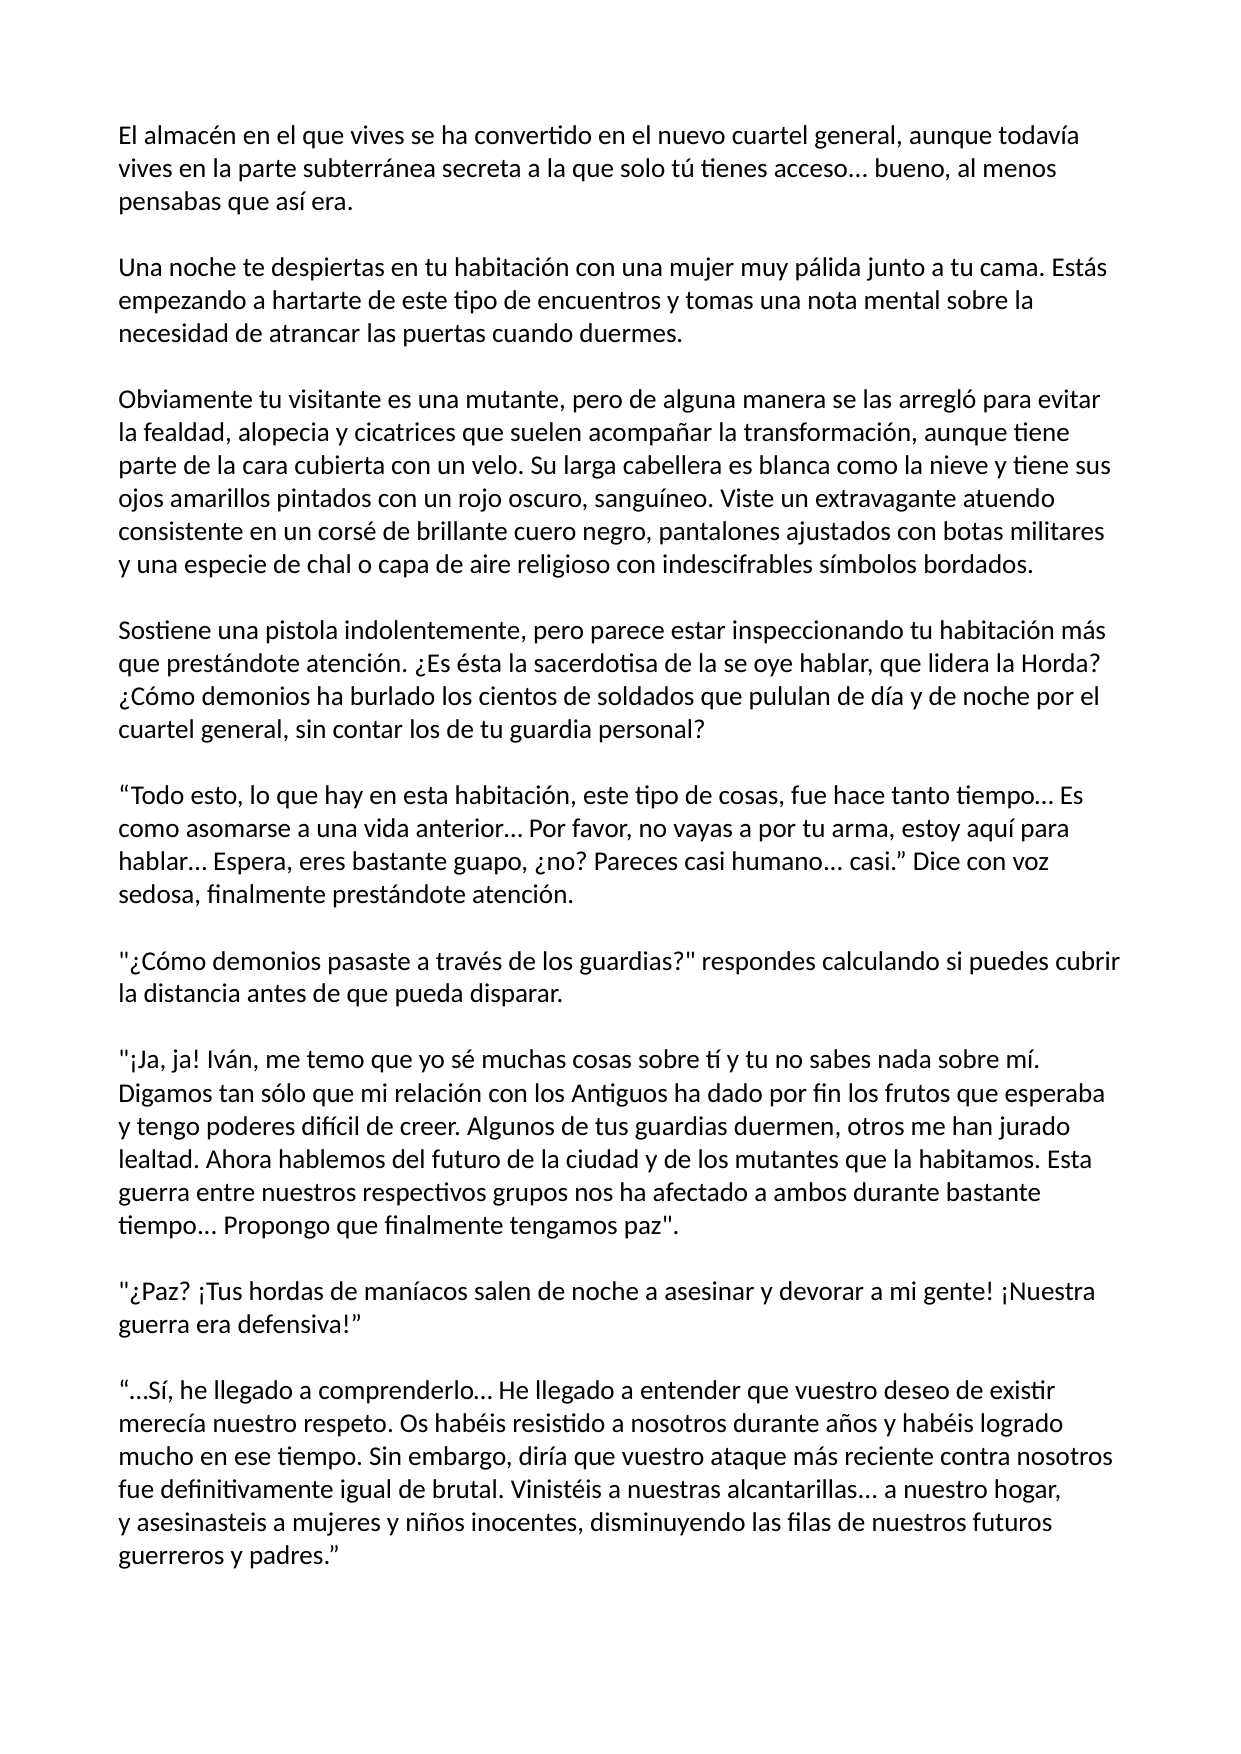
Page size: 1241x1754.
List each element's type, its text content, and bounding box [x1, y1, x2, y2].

text y asesinasteis a mujeres y niños inocentes, disminuyendo las filas de nuestros futuros guerreros y padres.” [118, 1505, 1122, 1571]
text “…Sí, he llegado a comprenderlo… He llegado a entender que vuestro deseo de existir merecía nuestro respeto. Os habéis resistido a nosotros durante años y habéis logrado mucho en ese tiempo. Sin embargo, diría que vuestro ataque más reciente contra nosotros fue definitivamente igual de brutal. Vinistéis a nuestras alcantarillas... a nuestro hogar, [118, 1340, 1122, 1505]
text "¿Cómo demonios pasaste a través de los guardias?" respondes calculando si puedes cubrir la distancia antes de que pueda disparar. [118, 911, 1122, 1010]
text El almacén en el que vives se ha convertido en el nuevo cuartel general, aunque todavía vives en la parte subterránea secreta a la que solo tú tienes acceso... bueno, al menos pensabas que así era. [118, 118, 1122, 217]
text Sostiene una pistola indolentemente, pero parece estar inspeccionando tu habitación más que prestándote atención. ¿Es ésta la sacerdotisa de la se oye hablar, que lidera la Horda? ¿Cómo demonios ha burlado los cientos de soldados que pululan de día y de noche por el cuartel general, sin contar los de tu guardia personal? [118, 613, 1122, 746]
text "¡Ja, ja! Iván, me temo que yo sé muchas cosas sobre tí y tu no sabes nada sobre mí. Digamos tan sólo que mi relación con los Antiguos ha dado por fin los frutos que esperaba y tengo poderes difícil de creer. Algunos de tus guardias duermen, otros me han jurado lealtad. Ahora hablemos del futuro de la ciudad y de los mutantes que la habitamos. Esta guerra entre nuestros respectivos grupos nos ha afectado a ambos durante bastante tiempo... Propongo que finalmente tengamos paz". "¿Paz? ¡Tus hordas de maníacos salen de noche a asesinar y devorar a mi gente! ¡Nuestra guerra era defensiva!” [118, 1010, 1122, 1340]
text “Todo esto, lo que hay en esta habitación, este tipo de cosas, fue hace tanto tiempo… Es como asomarse a una vida anterior… Por favor, no vayas a por tu arma, estoy aquí para hablar… Espera, eres bastante guapo, ¿no? Pareces casi humano... casi.” Dice con voz sedosa, finalmente prestándote atención. [118, 778, 1122, 911]
text Obviamente tu visitante es una mutante, pero de alguna manera se las arregló para evitar la fealdad, alopecia y cicatrices que suelen acompañar la transformación, aunque tiene parte de la cara cubierta con un velo. Su larga cabellera es blanca como la nieve y tiene sus ojos amarillos pintados con un rojo oscuro, sanguíneo. Viste un extravagante atuendo consistente en un corsé de brillante cuero negro, pantalones ajustados con botas militares y una especie de chal o capa de aire religioso con indescifrables símbolos bordados. [118, 382, 1122, 580]
text Una noche te despiertas en tu habitación con una mujer muy pálida junto a tu cama. Estás empezando a hartarte de este tipo de encuentros y tomas una nota mental sobre la necesidad de atrancar las puertas cuando duermes. [118, 250, 1122, 349]
